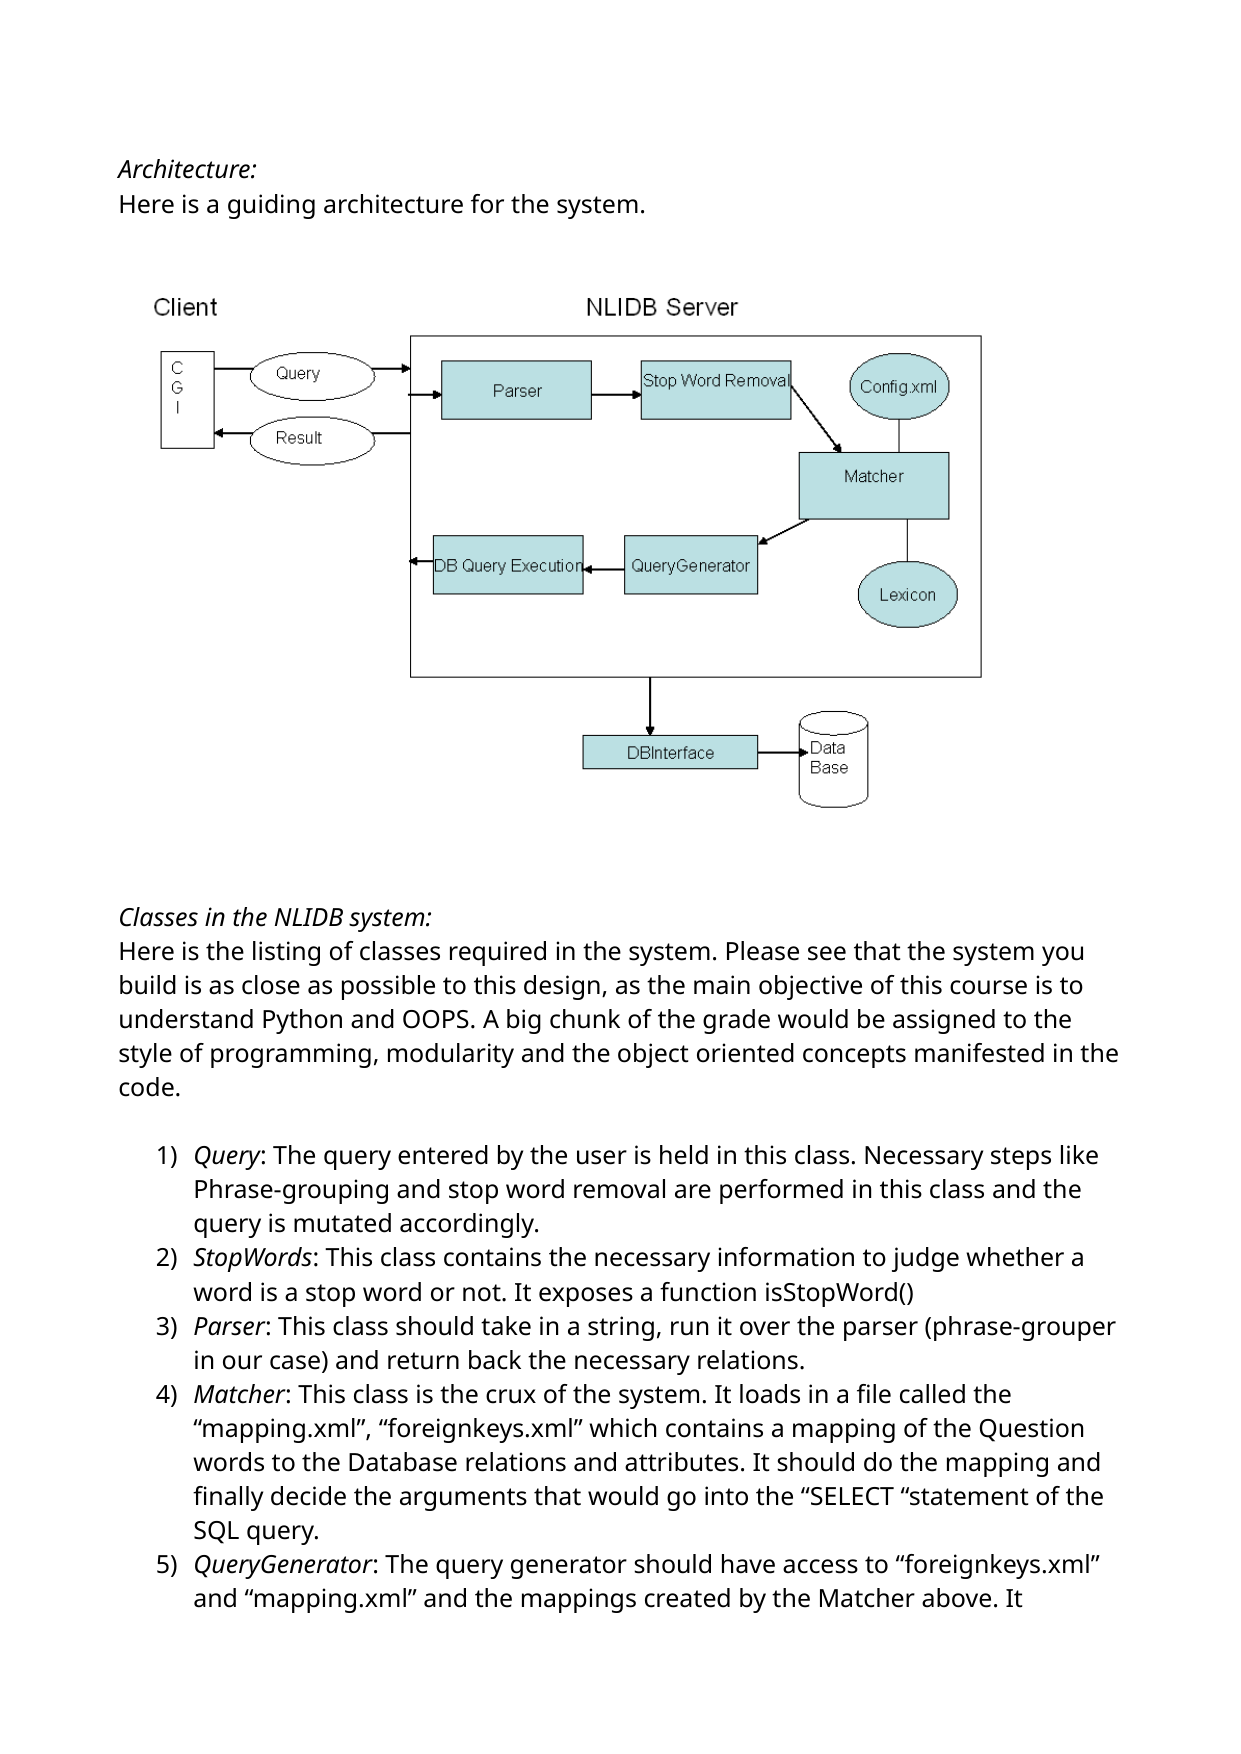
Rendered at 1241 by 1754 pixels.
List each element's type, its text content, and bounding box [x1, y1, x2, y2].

list StopWords: This class contains the necessary information to judge whether a word is a stop word or not. It exposes a function isStopWord() [156, 1240, 1122, 1308]
text Here is a guiding architecture for the system. [118, 186, 1122, 220]
text Architecture: [118, 152, 1122, 186]
list Parser: This class should take in a string, run it over the parser (phrase-grouper in our case) and return back the necessary relations. [156, 1308, 1122, 1376]
text Classes in the NLIDB system: [118, 899, 1122, 933]
list QueryGenerator: The query generator should have access to “foreignkeys.xml” and “mapping.xml” and the mappings created by the Matcher above. It [156, 1547, 1122, 1615]
text Here is the listing of classes required in the system. Please see that the system you build is as close as possible to this design, as the main objective of this course is to understand Python and OOPS. A big chunk of the grade would be assigned to the style of programming, modularity and the object oriented concepts manifested in the code. [118, 933, 1122, 1104]
picture [118, 220, 1017, 866]
list Matcher: This class is the crux of the system. It loads in a file called the “mapping.xml”, “foreignkeys.xml” which contains a mapping of the Question words to the Database relations and attributes. It should do the mapping and finally decide the arguments that would go into the “SELECT “statement of the SQL query. [156, 1376, 1122, 1547]
list Query: The query entered by the user is held in this class. Necessary steps like Phrase-grouping and stop word removal are performed in this class and the query is mutated accordingly. [156, 1138, 1122, 1240]
